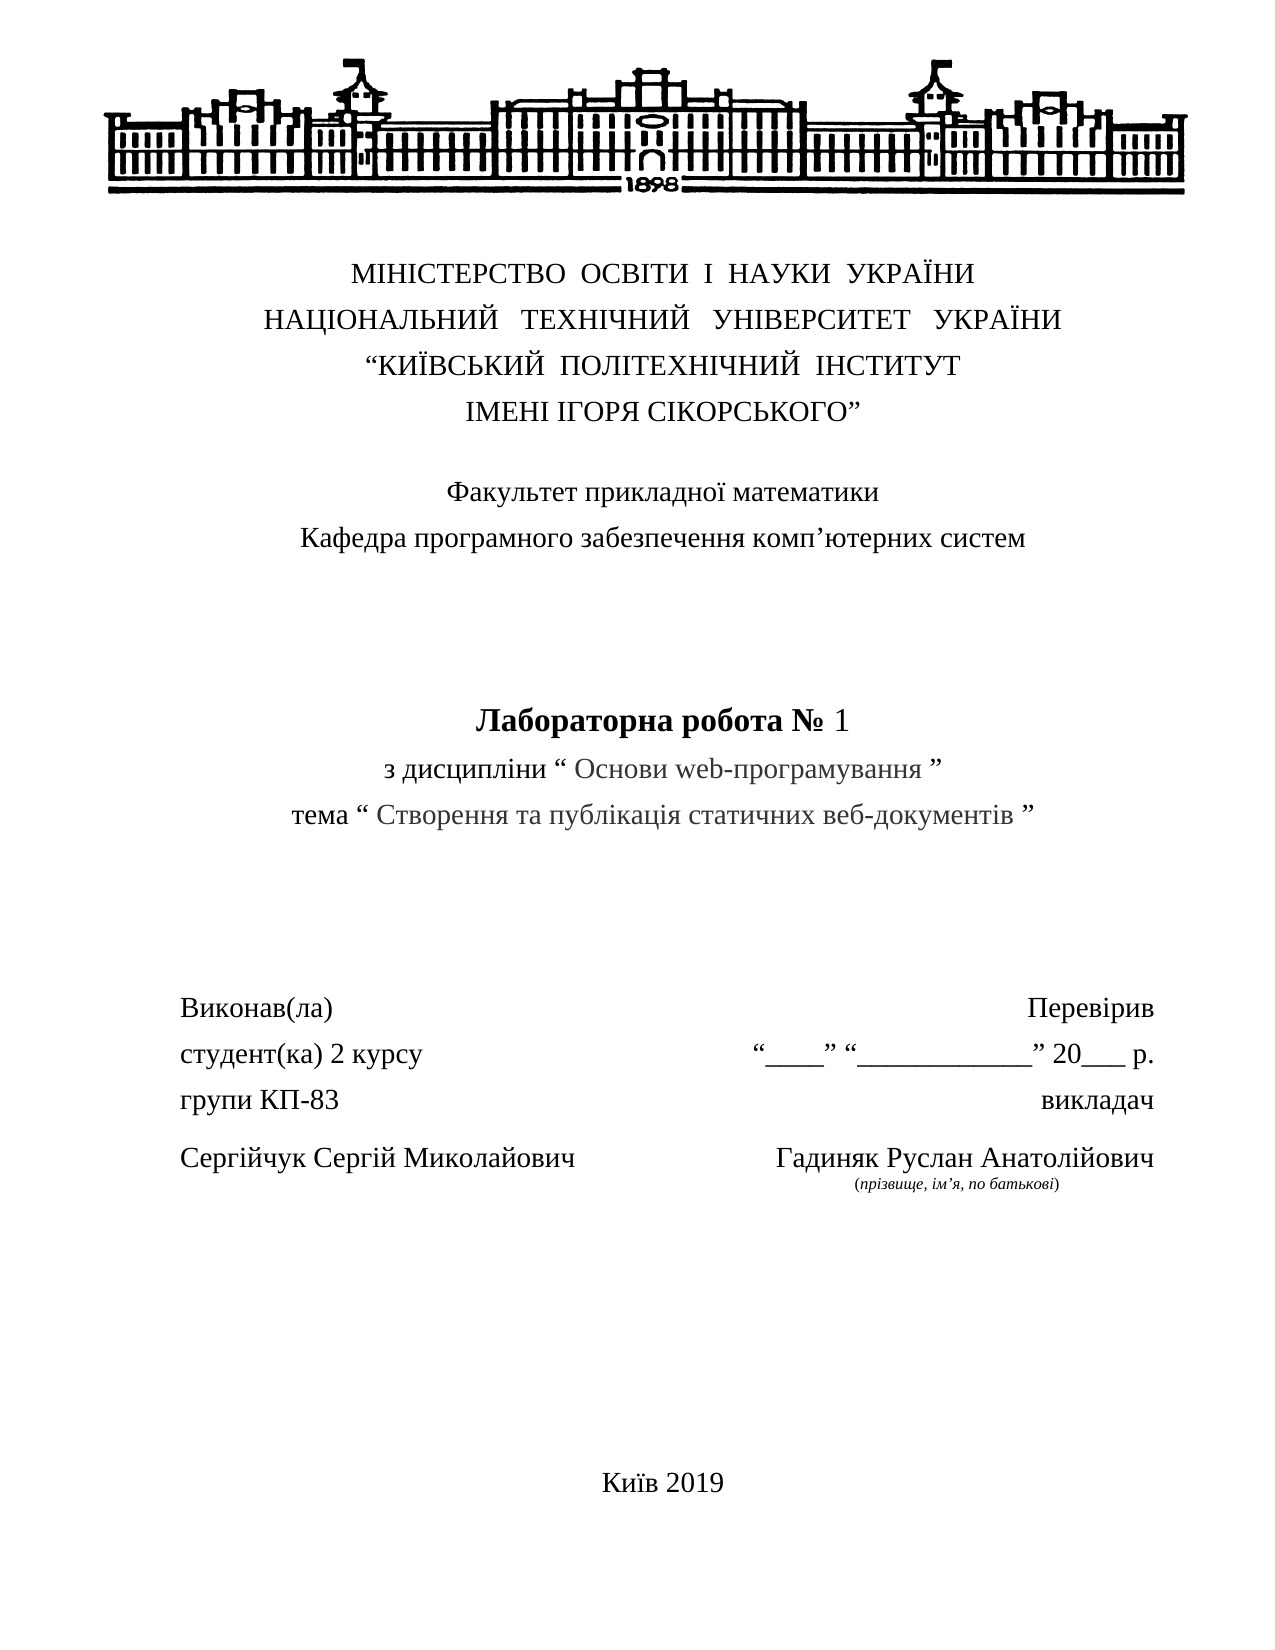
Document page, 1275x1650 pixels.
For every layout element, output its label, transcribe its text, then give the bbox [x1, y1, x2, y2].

text ІМЕНІ ІГОРЯ СІКОРСЬКОГО” [169, 394, 1157, 428]
table_header [629, 977, 705, 1298]
text НАЦІОНАЛЬНИЙ ТЕХНІЧНИЙ УНІВЕРСИТЕТ УКРАЇНИ [169, 302, 1157, 336]
text Лабораторна робота № 1 [169, 700, 1157, 738]
text Кафедра програмного забезпечення комп’ютерних систем [169, 520, 1157, 553]
table_header Виконав(ла) студент(ка) 2 курсу групи КП-83 Сергійчук Сергій Миколайович [169, 977, 629, 1298]
text Київ 2019 [169, 1465, 1157, 1499]
text з дисципліни “ Основи web-програмування ” [169, 751, 1157, 784]
text “КИЇВСЬКИЙ ПОЛІТЕХНІЧНИЙ ІНСТИТУТ [169, 348, 1157, 382]
picture [99, 52, 1189, 198]
table_header Перевірив “____” “____________” 20___ р. викладач Гадиняк Руслан Анатолійович (прізвище, ім’я, по батькові) [705, 977, 1166, 1298]
text Факультет прикладної математики [169, 474, 1157, 507]
text тема “ Створення та публікація статичних веб-документів ” [169, 797, 1157, 831]
title МIНIСТЕРСТВО ОСВIТИ І НАУКИ УКРАЇНИ [169, 256, 1157, 290]
